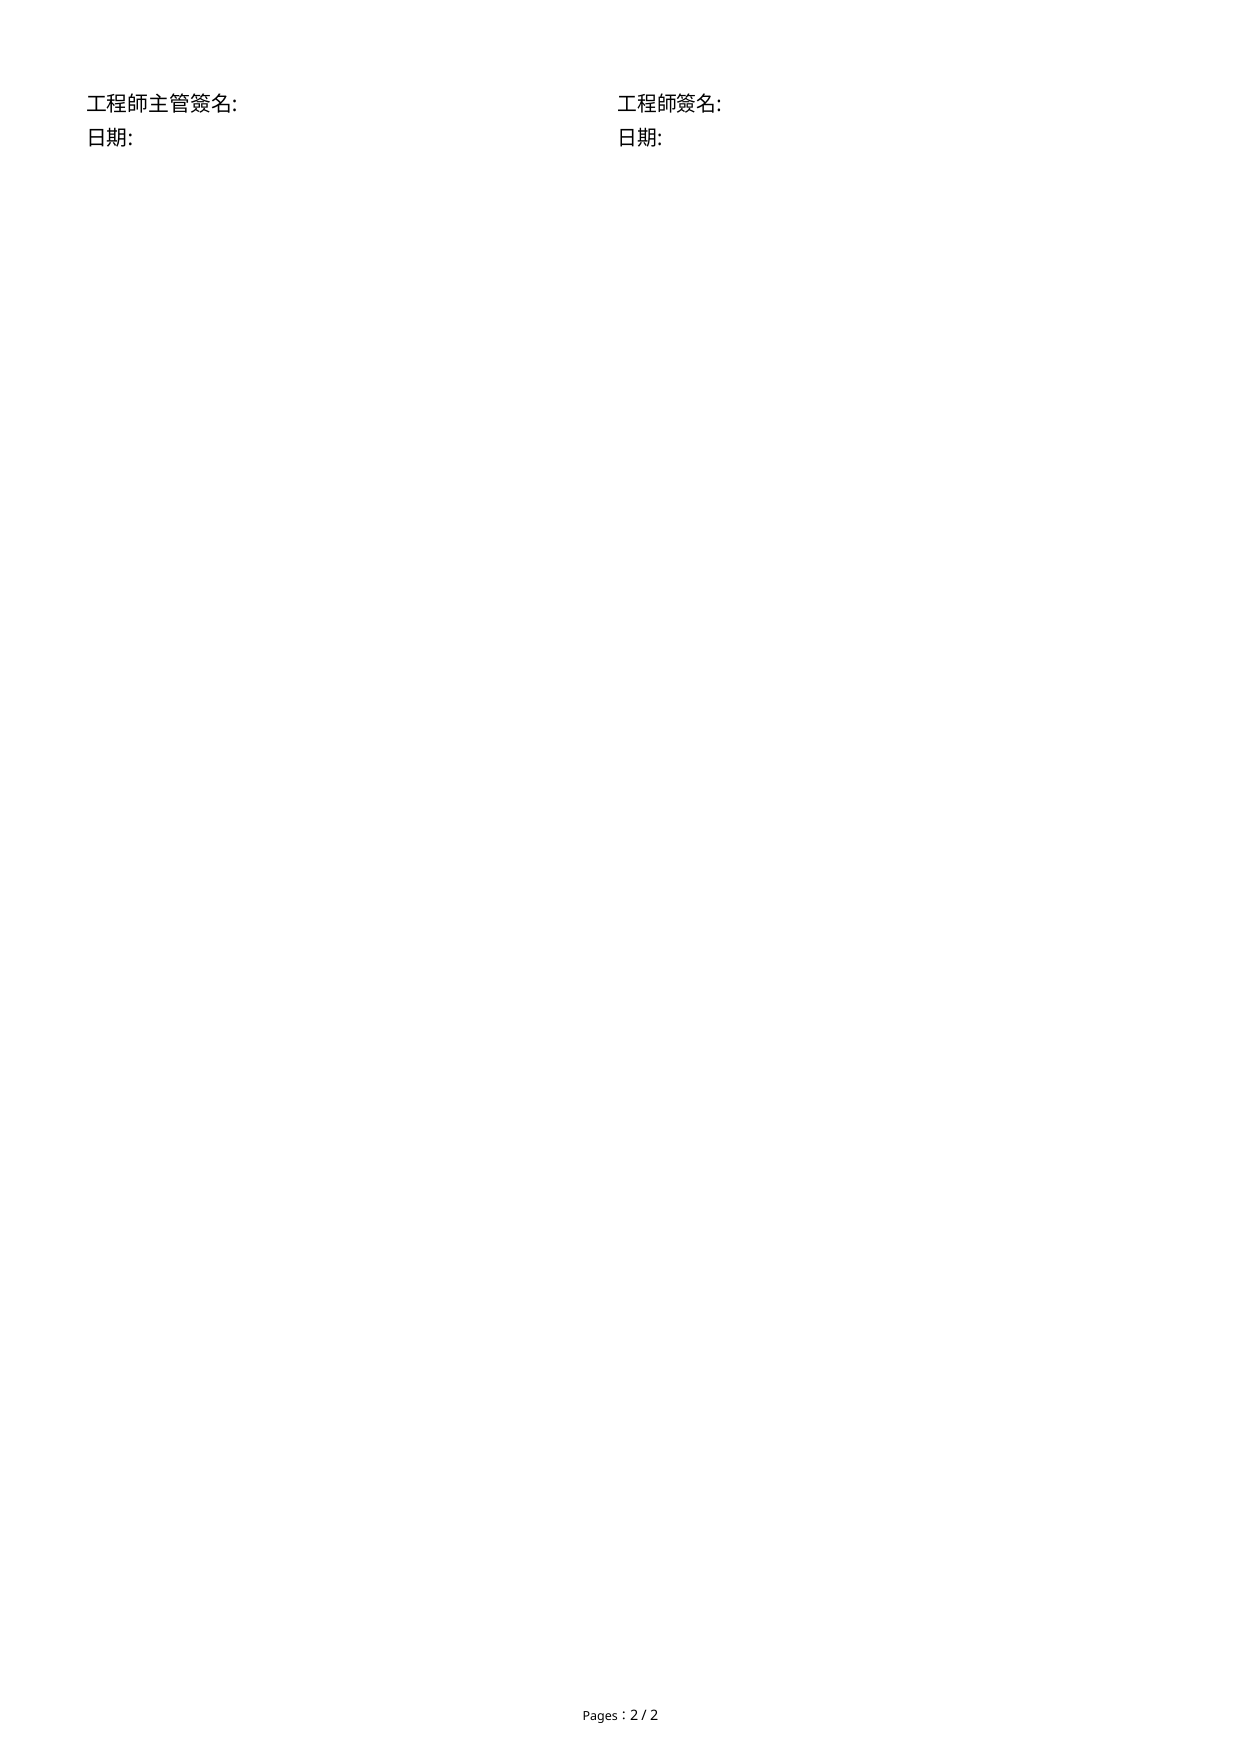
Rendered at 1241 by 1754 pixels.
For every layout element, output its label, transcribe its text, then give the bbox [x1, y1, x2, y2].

text 日期: 日期: [86, 121, 1176, 151]
text 工程師主管簽名: 工程師簽名: [86, 87, 1176, 118]
